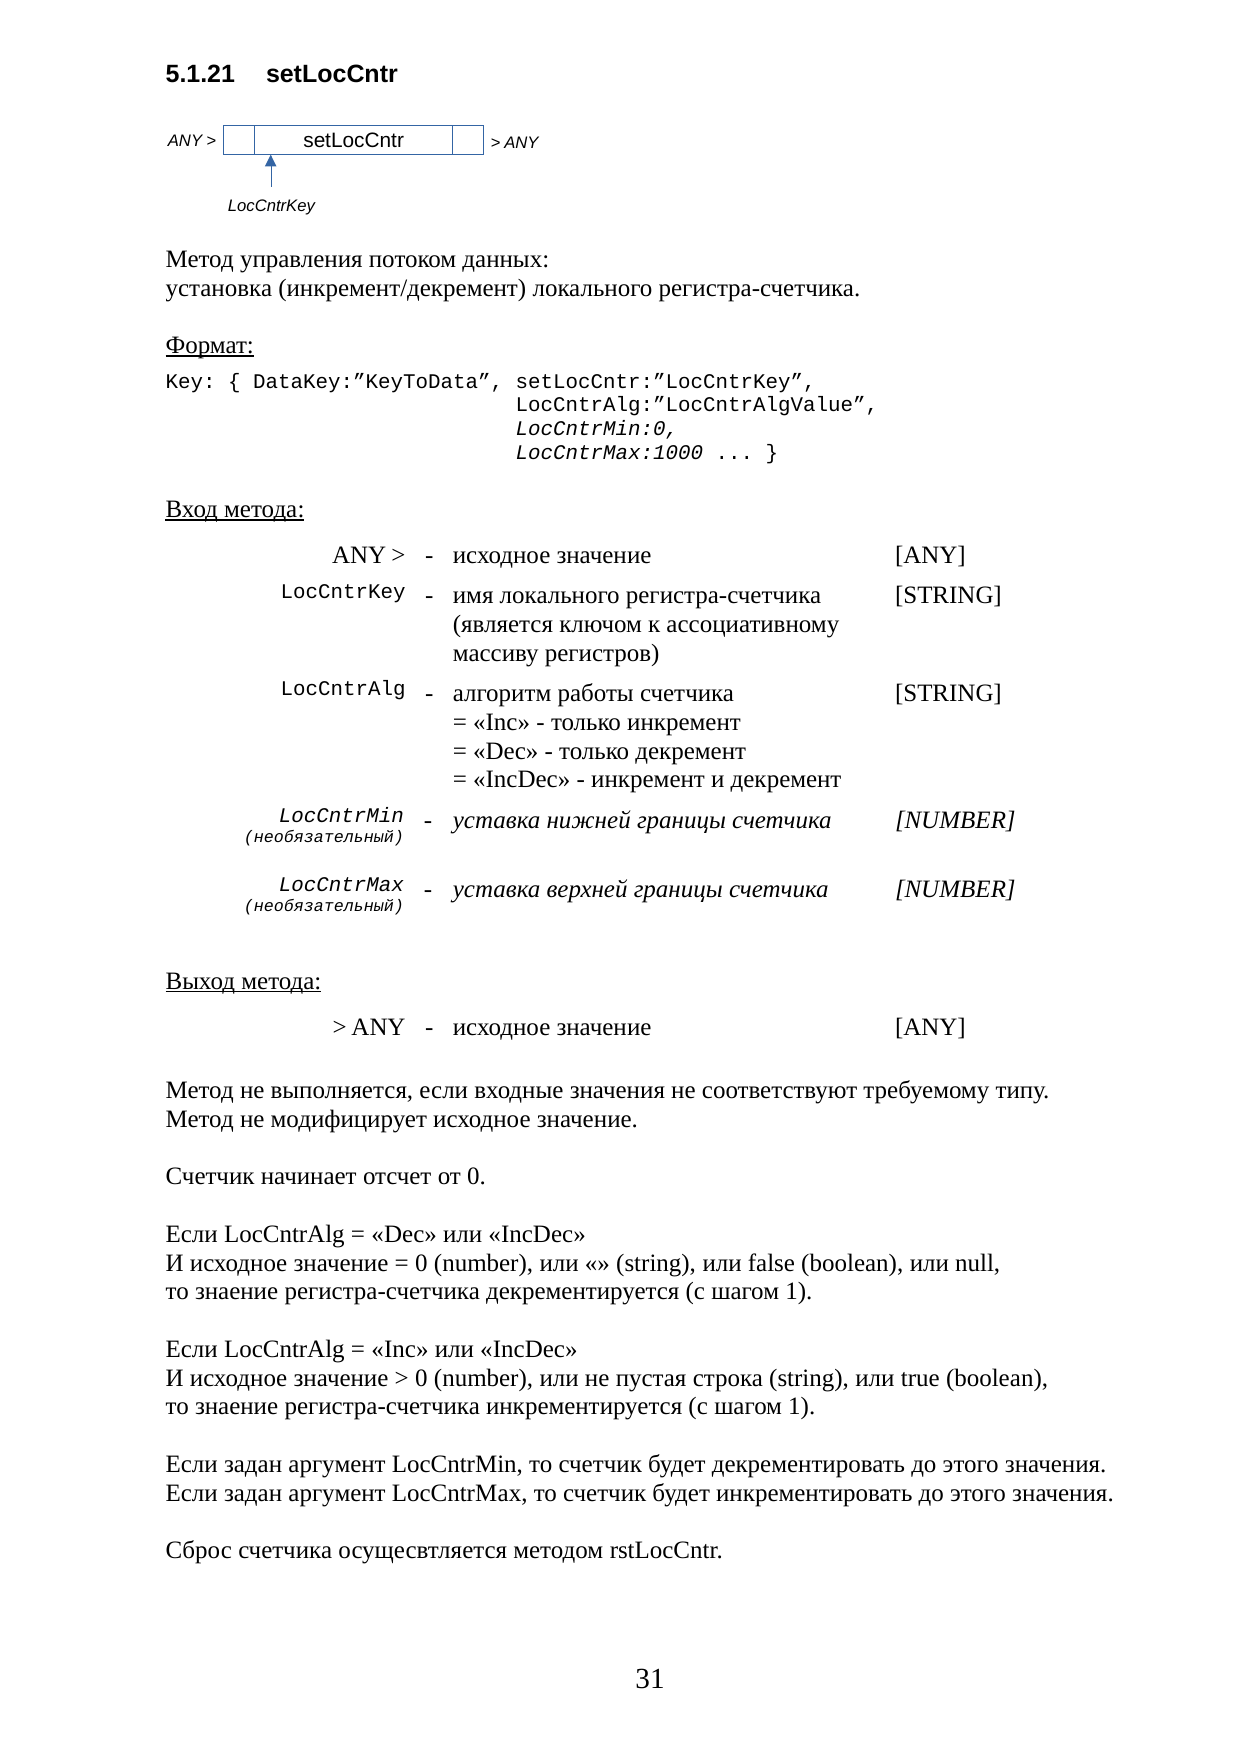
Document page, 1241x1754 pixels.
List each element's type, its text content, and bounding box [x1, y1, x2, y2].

text Key: { DataKey:”KeyToData”, setLocCntr:”LocCntrKey”, [118, 371, 1181, 394]
table_header ANY > [169, 535, 411, 575]
text то знаение регистра-счетчика декрементируется (с шагом 1). [118, 1276, 1181, 1305]
table_cell LocCntrMax (необязательный) [169, 868, 411, 937]
table_cell [STRING] [889, 673, 1181, 799]
text Метод не модифицирует исходное значение. [118, 1104, 1181, 1133]
text И исходное значение > 0 (number), или не пустая строка (string), или true (boolean), [118, 1363, 1181, 1391]
table_header [ANY] [889, 1006, 1181, 1046]
text Выход метода: [118, 966, 1181, 994]
table_cell LocCntrKey [169, 575, 411, 673]
table_cell LocCntrMin (необязательный) [169, 799, 411, 868]
table_header > ANY [169, 1006, 411, 1046]
table_cell - [411, 673, 447, 799]
table_header исходное значение [447, 1006, 889, 1046]
text то знаение регистра-счетчика инкрементируется (с шагом 1). [118, 1391, 1181, 1420]
text Если задан аргумент LocCntrMin, то счетчик будет декрементировать до этого значения. [118, 1449, 1181, 1478]
table_header [ANY] [889, 535, 1181, 575]
table_cell [NUMBER] [889, 799, 1181, 868]
text Счетчик начинает отсчет от 0. [118, 1161, 1181, 1190]
text LocCntrMin:0, [118, 418, 1181, 442]
table_cell имя локального регистра-счетчика (является ключом к ассоциативному массиву регистров) [447, 575, 889, 673]
table_cell - [411, 799, 447, 868]
table_cell уставка верхней границы счетчика [447, 868, 889, 937]
text LocCntrAlg:”LocCntrAlgValue”, [118, 394, 1181, 418]
table_header исходное значение [447, 535, 889, 575]
text Если задан аргумент LocCntrMax, то счетчик будет инкрементировать до этого значения. [118, 1478, 1181, 1506]
table_cell уставка нижней границы счетчика [447, 799, 889, 868]
text И исходное значение = 0 (number), или «» (string), или false (boolean), или null, [118, 1248, 1181, 1276]
text Метод не выполняется, если входные значения не соответствуют требуемому типу. [118, 1075, 1181, 1104]
text Метод управления потоком данных: [118, 244, 1181, 273]
table_cell [STRING] [889, 575, 1181, 673]
table_cell [NUMBER] [889, 868, 1181, 937]
table_cell LocCntrAlg [169, 673, 411, 799]
text Вход метода: [118, 494, 1181, 523]
subtitle setLocCntr [118, 59, 1181, 88]
table_header - [411, 535, 447, 575]
text Формат: [118, 330, 1181, 359]
text LocCntrMax:1000 ... } [118, 442, 1181, 465]
text Если LocCntrAlg = «Inc» или «IncDec» [118, 1334, 1181, 1363]
table_header - [411, 1006, 447, 1046]
table_cell - [411, 868, 447, 937]
table_cell алгоритм работы счетчика = «Inc» - только инкремент = «Dec» - только декремент = «IncDec» - инкремент и декремент [447, 673, 889, 799]
text Сброс счетчика осущесвтляется методом rstLocCntr. [118, 1535, 1181, 1564]
table_cell - [411, 575, 447, 673]
text Если LocCntrAlg = «Dec» или «IncDec» [118, 1219, 1181, 1248]
text установка (инкремент/декремент) локального регистра-счетчика. [118, 273, 1181, 302]
